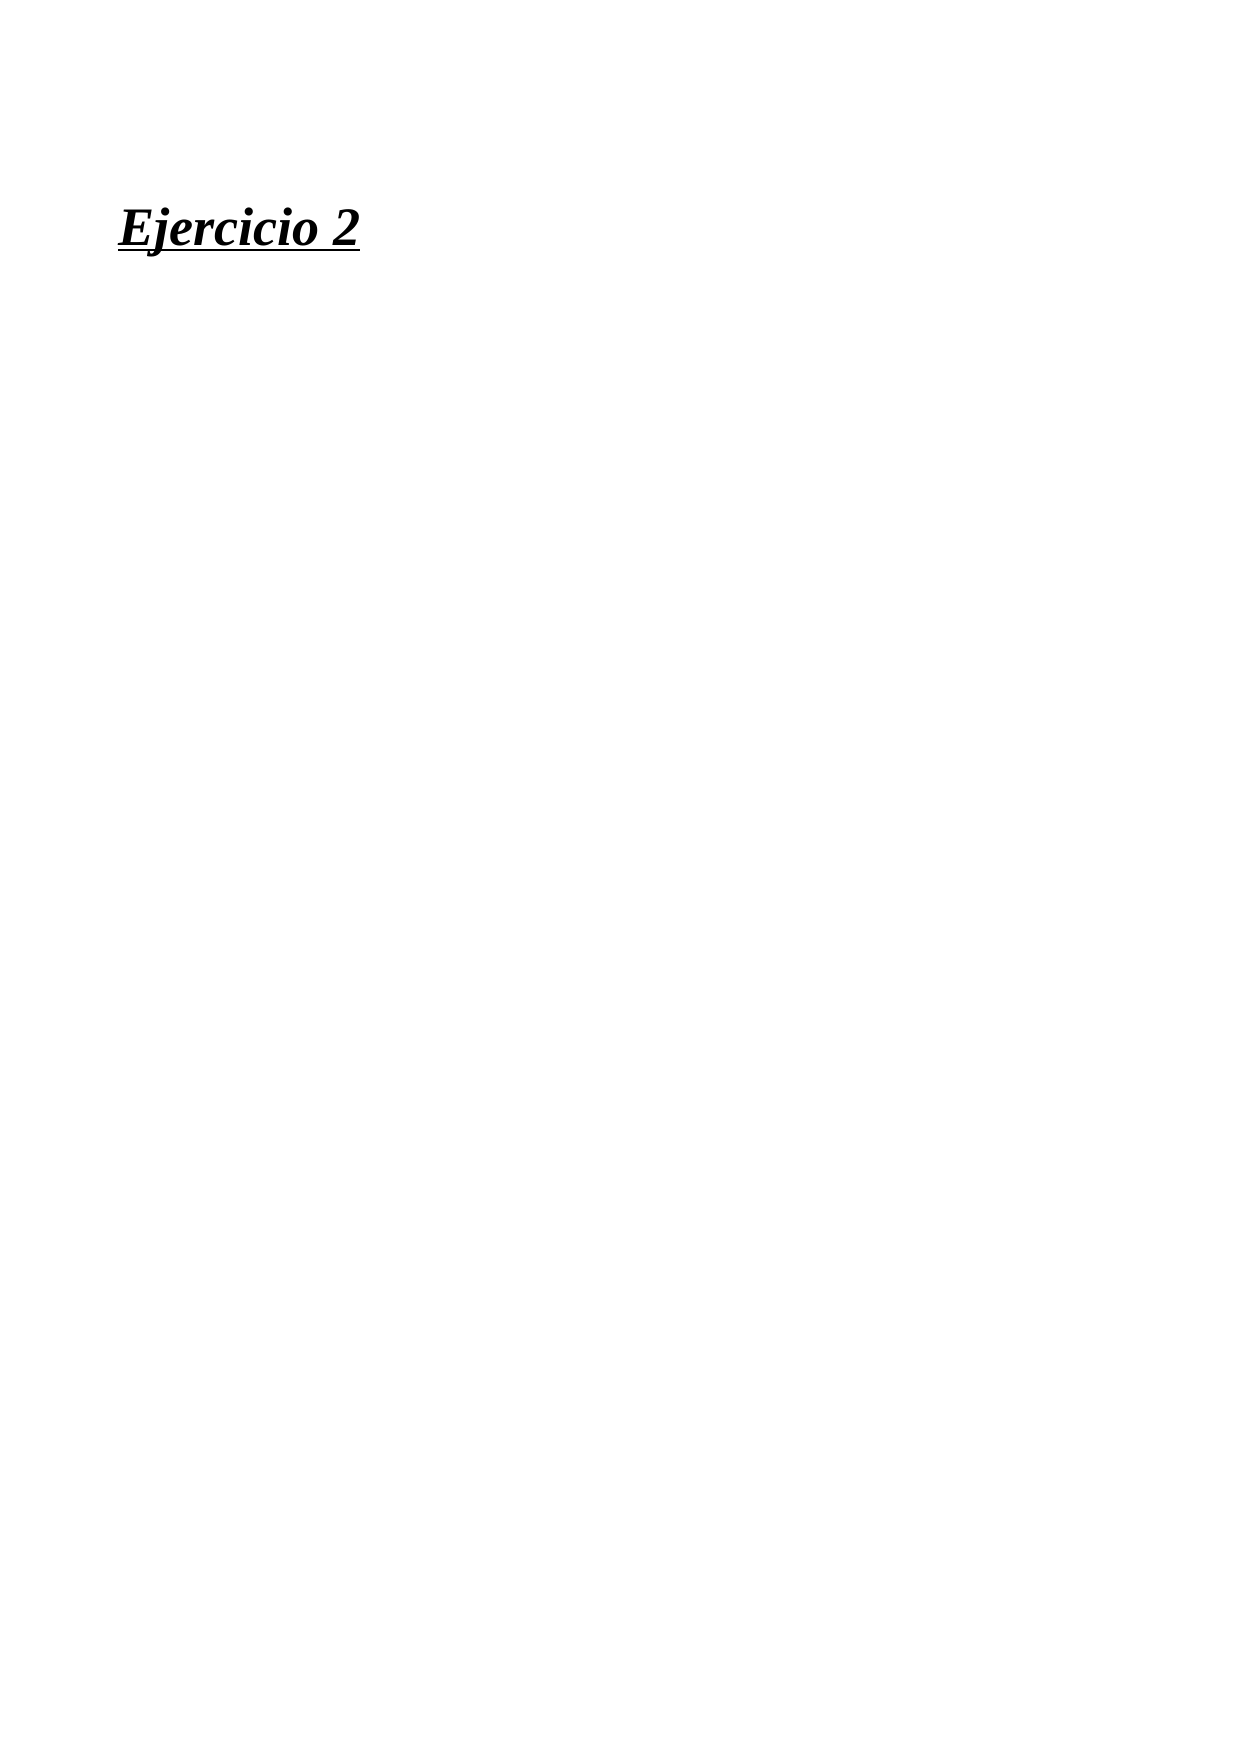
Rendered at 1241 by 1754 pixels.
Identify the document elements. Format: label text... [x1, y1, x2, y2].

text Ejercicio 2 [118, 195, 1122, 257]
